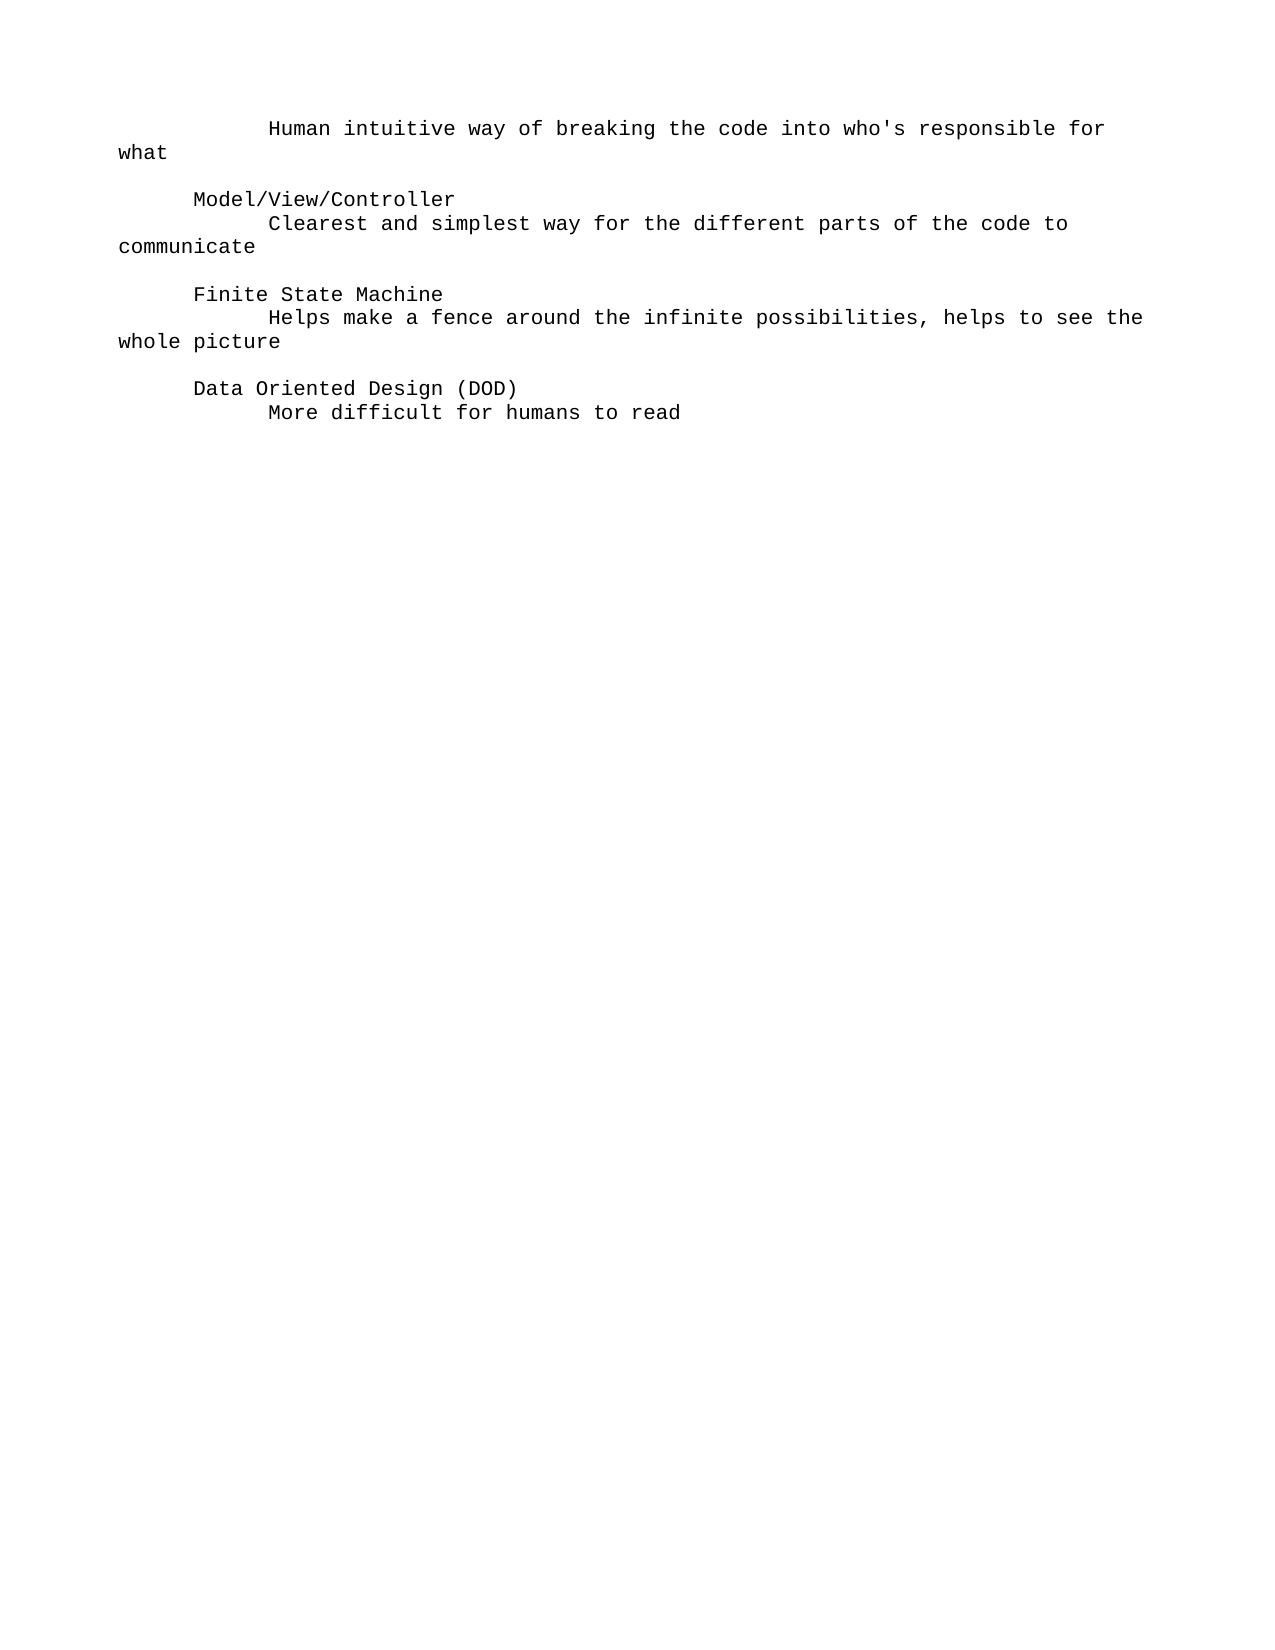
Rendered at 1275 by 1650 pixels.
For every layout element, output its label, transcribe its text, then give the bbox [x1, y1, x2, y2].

text Clearest and simplest way for the different parts of the code to communicate [118, 213, 1157, 260]
text Data Oriented Design (DOD) [118, 378, 1157, 402]
text Helps make a fence around the infinite possibilities, helps to see the whole picture [118, 307, 1157, 354]
text Finite State Machine [118, 284, 1157, 307]
text Model/View/Controller [118, 189, 1157, 213]
text Human intuitive way of breaking the code into who's responsible for what [118, 118, 1157, 165]
text More difficult for humans to read [118, 402, 1157, 426]
